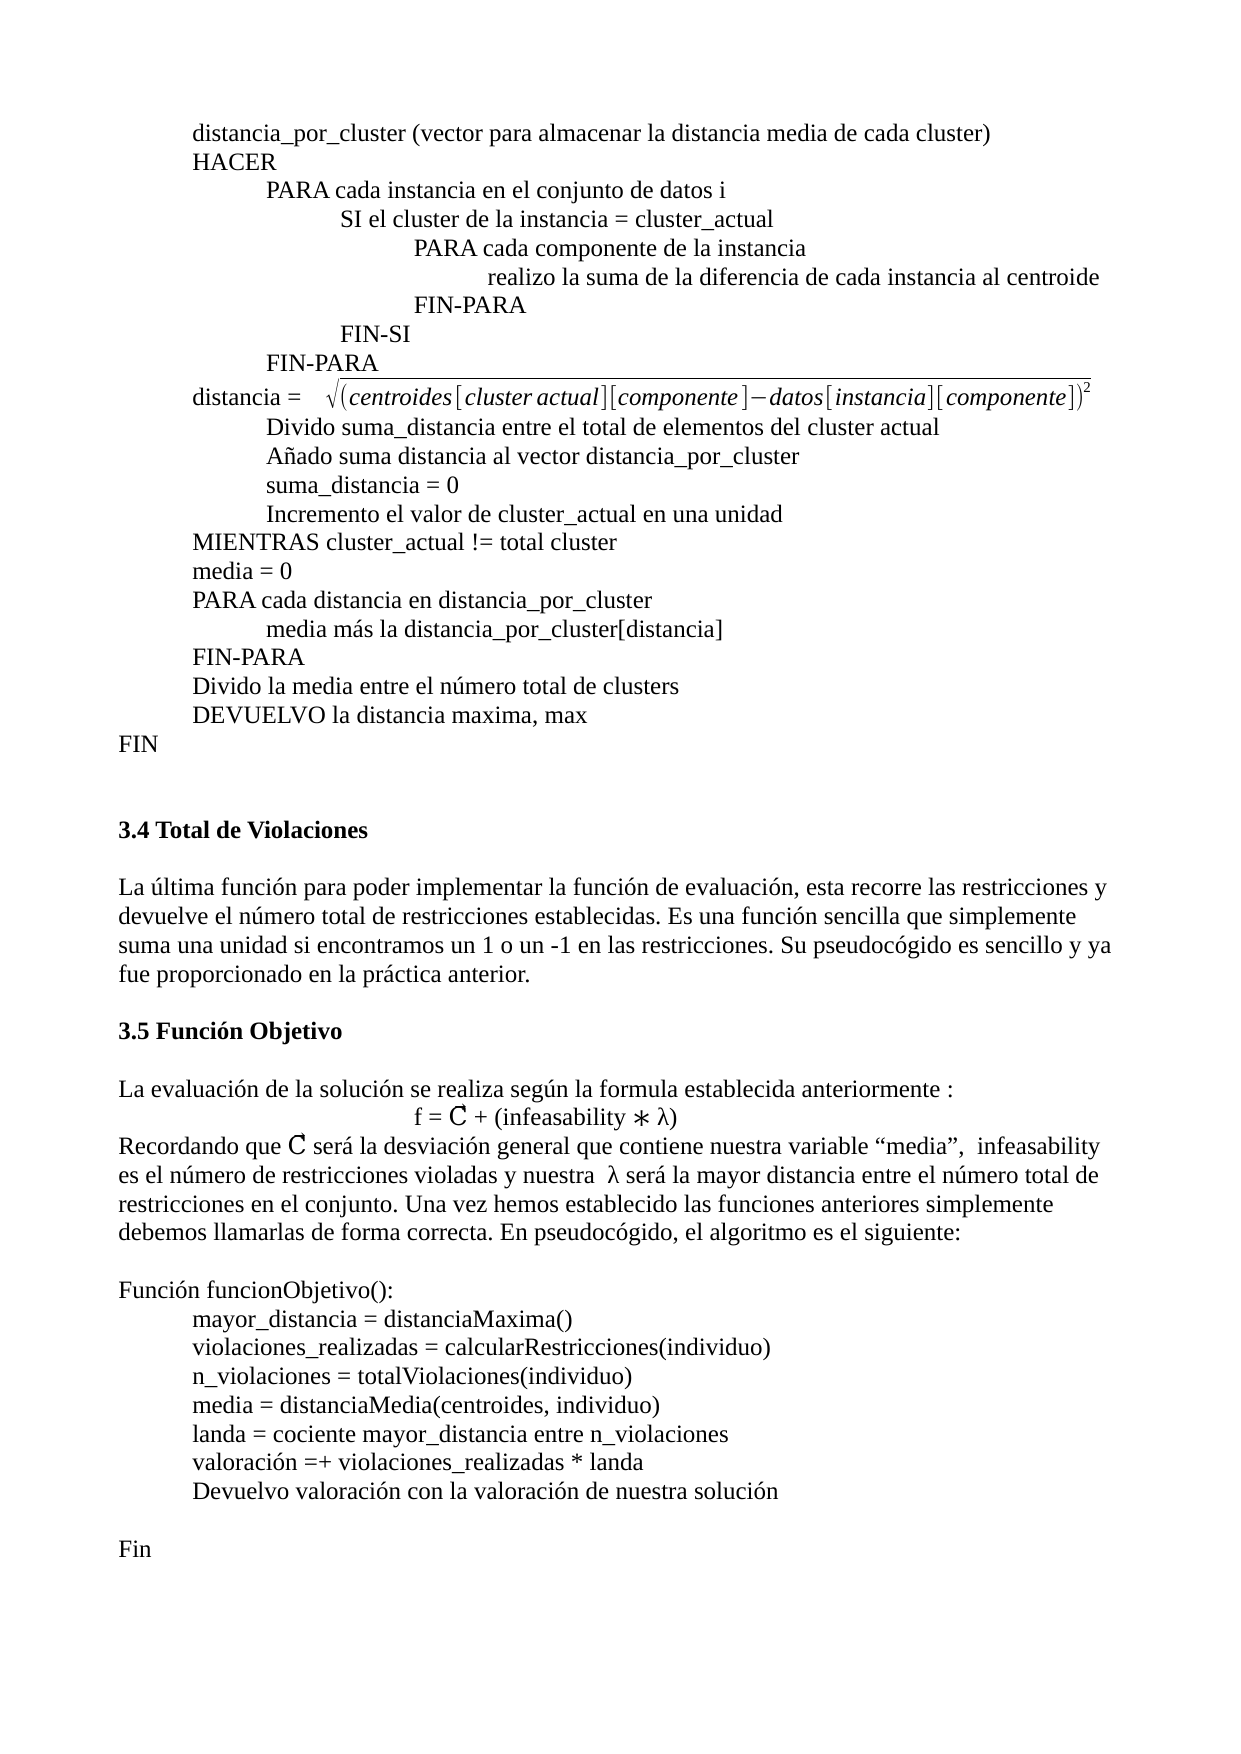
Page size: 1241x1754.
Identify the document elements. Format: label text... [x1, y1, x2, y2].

text Fin [118, 1534, 1122, 1562]
text HACER [118, 147, 1122, 176]
text distancia_por_cluster (vector para almacenar la distancia media de cada cluster) [118, 118, 1122, 147]
text n_violaciones = totalViolaciones(individuo) [118, 1361, 1122, 1390]
text PARA cada distancia en distancia_por_cluster [118, 585, 1122, 614]
text La última función para poder implementar la función de evaluación, esta recorre las restricciones y devuelve el número total de restricciones establecidas. Es una función sencilla que simplemente suma una unidad si encontramos un 1 o un -1 en las restricciones. Su pseudocógido es sencillo y ya fue proporcionado en la práctica anterior. [118, 872, 1122, 987]
text Función funcionObjetivo(): [118, 1275, 1122, 1304]
text PARA cada componente de la instancia [118, 233, 1122, 262]
text violaciones_realizadas = calcularRestricciones(individuo) [118, 1332, 1122, 1361]
text suma_distancia = 0 [118, 470, 1122, 499]
text FIN-PARA [118, 291, 1122, 319]
text SI el cluster de la instancia = cluster_actual [118, 204, 1122, 233]
text PARA cada instancia en el conjunto de datos i [118, 176, 1122, 204]
text media más la distancia_por_cluster[distancia] [118, 614, 1122, 642]
text valoración =+ violaciones_realizadas * landa [118, 1447, 1122, 1476]
text Divido la media entre el número total de clusters [118, 671, 1122, 700]
text Añado suma distancia al vector distancia_por_cluster [118, 441, 1122, 470]
text Divido suma_distancia entre el total de elementos del cluster actual [118, 412, 1122, 441]
text FIN-PARA [118, 642, 1122, 671]
text f = C⃗ + (infeasability ∗ λ) [118, 1102, 1122, 1131]
text realizo la suma de la diferencia de cada instancia al centroide [118, 262, 1122, 291]
text FIN [118, 729, 1122, 757]
text distancia = [118, 377, 1122, 412]
text Devuelvo valoración con la valoración de nuestra solución [118, 1476, 1122, 1505]
text FIN-SI [118, 319, 1122, 348]
text media = distanciaMedia(centroides, individuo) [118, 1390, 1122, 1419]
text FIN-PARA [118, 348, 1122, 377]
text La evaluación de la solución se realiza según la formula establecida anteriormente : [118, 1074, 1122, 1102]
text 3.5 Función Objetivo [118, 1016, 1122, 1045]
text DEVUELVO la distancia maxima, max [118, 700, 1122, 729]
text 3.4 Total de Violaciones [118, 815, 1122, 844]
text media = 0 [118, 556, 1122, 585]
text mayor_distancia = distanciaMaxima() [118, 1304, 1122, 1332]
text landa = cociente mayor_distancia entre n_violaciones [118, 1419, 1122, 1447]
text Recordando que C⃗ será la desviación general que contiene nuestra variable “media”, infeasability es el número de restricciones violadas y nuestra λ será la mayor distancia entre el número total de restricciones en el conjunto. Una vez hemos establecido las funciones anteriores simplemente debemos llamarlas de forma correcta. En pseudocógido, el algoritmo es el siguiente: [118, 1131, 1122, 1246]
text Incremento el valor de cluster_actual en una unidad [118, 499, 1122, 527]
text MIENTRAS cluster_actual != total cluster [118, 527, 1122, 556]
